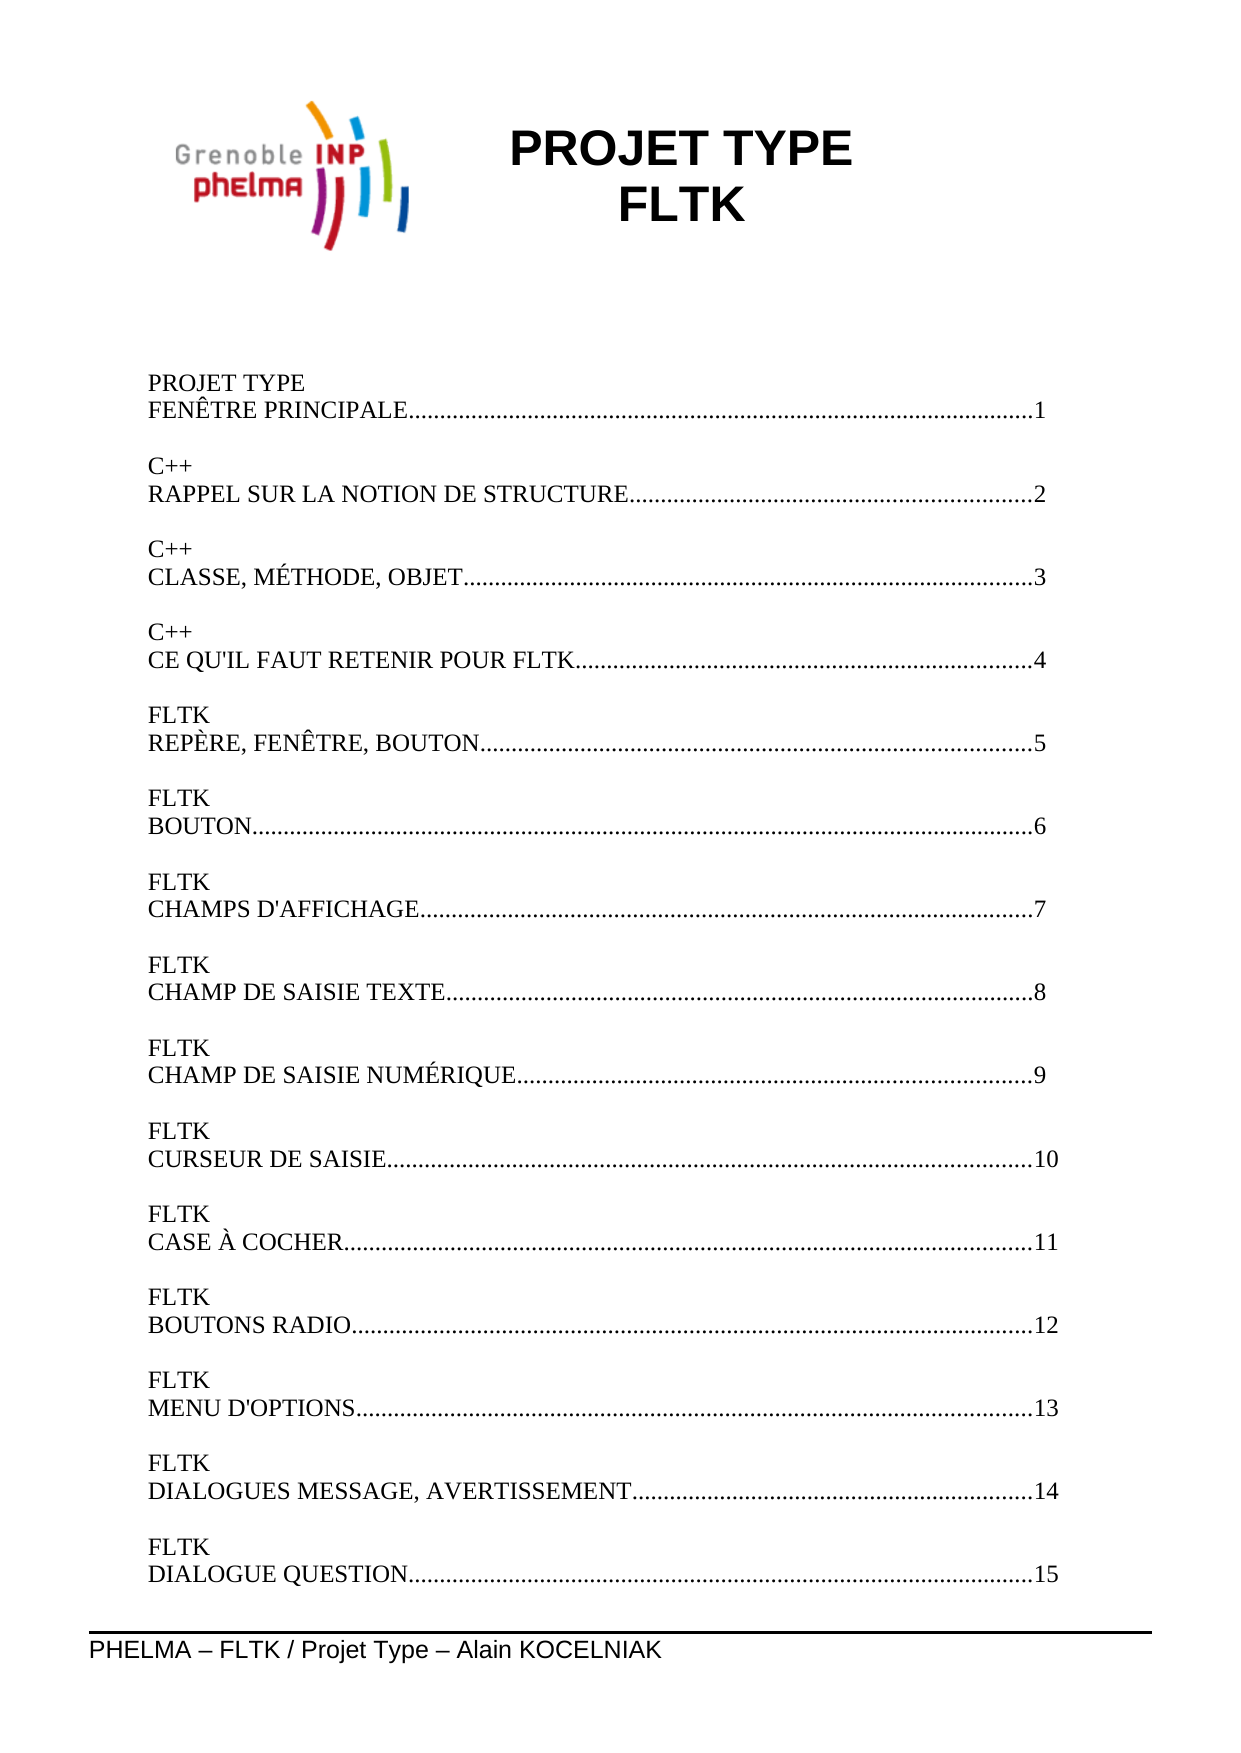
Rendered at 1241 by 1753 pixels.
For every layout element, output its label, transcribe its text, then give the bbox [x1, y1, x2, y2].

text FLTK [148, 1200, 1152, 1228]
text FLTK [148, 1533, 1152, 1560]
text CHAMPS D'AFFICHAGE 7 [148, 895, 1152, 923]
text FLTK [148, 1117, 1152, 1145]
text RAPPEL SUR LA NOTION DE STRUCTURE 2 [148, 480, 1152, 507]
table_header [89, 70, 445, 282]
picture [124, 91, 409, 261]
text CLASSE, MÉTHODE, OBJET 3 [148, 563, 1152, 591]
text FENÊTRE PRINCIPALE 1 [148, 397, 1152, 424]
text BOUTONS RADIO 12 [148, 1311, 1152, 1339]
text C++ [148, 452, 1152, 480]
text FLTK [148, 1283, 1152, 1311]
text REPÈRE, FENÊTRE, BOUTON 5 [148, 729, 1152, 757]
text FLTK [148, 868, 1152, 895]
text FLTK [148, 701, 1152, 729]
text BOUTON 6 [148, 812, 1152, 840]
text FLTK [148, 1449, 1152, 1477]
table_header Projet TYPE FLTK [445, 70, 918, 282]
text FLTK [148, 951, 1152, 978]
text MENU D'OPTIONS 13 [148, 1394, 1152, 1422]
text FLTK [148, 1366, 1152, 1394]
text PROJET TYPE [148, 369, 1152, 397]
text DIALOGUES MESSAGE, AVERTISSEMENT 14 [148, 1477, 1152, 1505]
text C++ [148, 618, 1152, 646]
text FLTK [148, 784, 1152, 812]
text DIALOGUE QUESTION 15 [148, 1560, 1152, 1588]
text CHAMP DE SAISIE TEXTE 8 [148, 978, 1152, 1006]
text CE QU'IL FAUT RETENIR POUR FLTK 4 [148, 646, 1152, 674]
text CHAMP DE SAISIE NUMÉRIQUE 9 [148, 1062, 1152, 1089]
text C++ [148, 535, 1152, 563]
text CASE À COCHER 11 [148, 1228, 1152, 1256]
text CURSEUR DE SAISIE 10 [148, 1145, 1152, 1172]
text FLTK [148, 1034, 1152, 1062]
